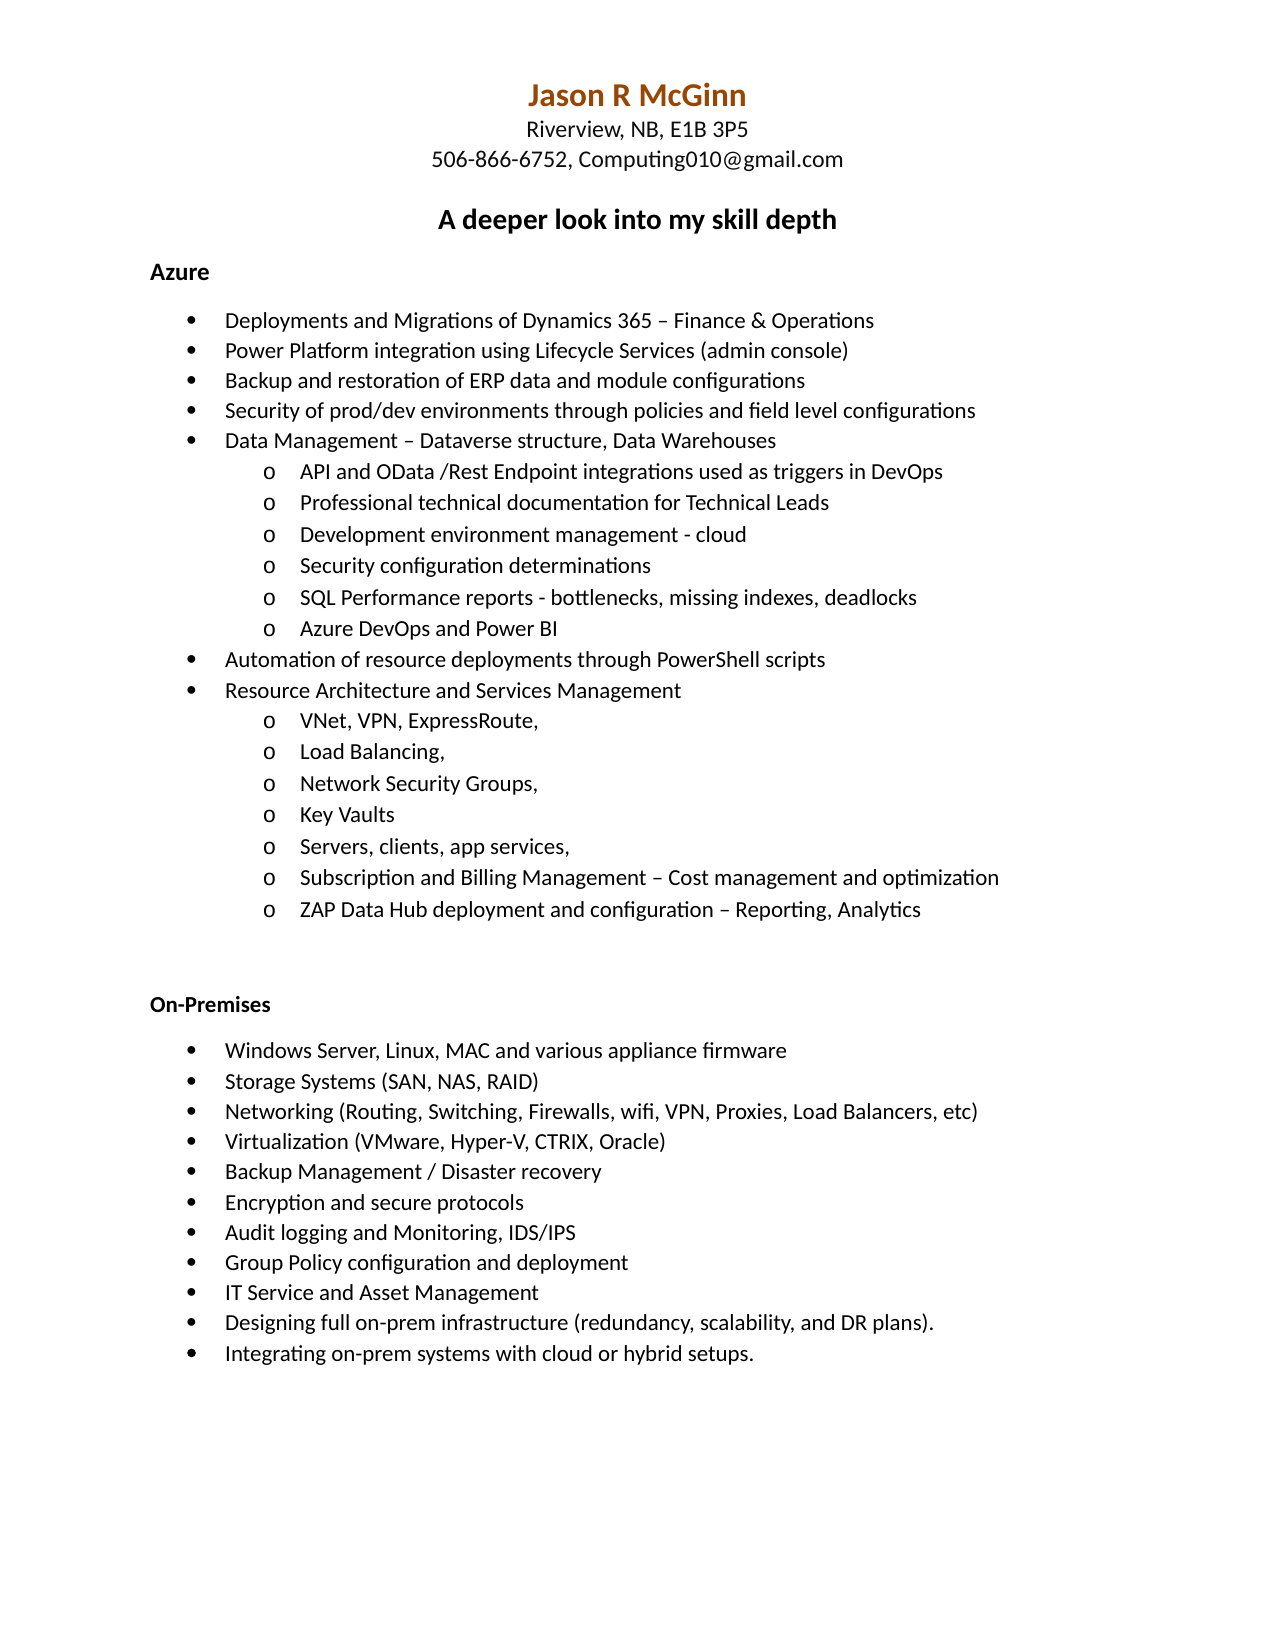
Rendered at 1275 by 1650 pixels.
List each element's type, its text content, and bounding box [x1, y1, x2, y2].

list Azure DevOps and Power BI [262, 614, 1125, 643]
list ZAP Data Hub deployment and configuration – Reporting, Analytics [262, 895, 1125, 924]
text On-Premises [150, 990, 1125, 1018]
list SQL Performance reports - bottlenecks, missing indexes, deadlocks [262, 583, 1125, 612]
list Network Security Groups, [262, 769, 1125, 798]
list API and OData /Rest Endpoint integrations used as triggers in DevOps [262, 457, 1125, 486]
list VNet, VPN, ExpressRoute, [262, 706, 1125, 735]
list Load Balancing, [262, 737, 1125, 767]
list Security of prod/dev environments through policies and field level configurations [187, 396, 1125, 424]
list Windows Server, Linux, MAC and various appliance firmware [187, 1037, 1125, 1064]
list Professional technical documentation for Technical Leads [262, 488, 1125, 517]
list Data Management – Dataverse structure, Data Warehouses [187, 427, 1125, 454]
list Subscription and Billing Management – Cost management and optimization [262, 863, 1125, 892]
list Networking (Routing, Switching, Firewalls, wifi, VPN, Proxies, Load Balancers, etc) [187, 1097, 1125, 1125]
list Integrating on-prem systems with cloud or hybrid setups. [187, 1339, 1125, 1367]
list Security configuration determinations [262, 551, 1125, 580]
list Power Platform integration using Lifecycle Services (admin console) [187, 336, 1125, 364]
list Group Policy configuration and deployment [187, 1248, 1125, 1276]
list IT Service and Asset Management [187, 1278, 1125, 1306]
list Resource Architecture and Services Management [187, 676, 1125, 704]
list Virtualization (VMware, Hyper-V, CTRIX, Oracle) [187, 1127, 1125, 1155]
list Development environment management - cloud [262, 520, 1125, 549]
list Servers, clients, app services, [262, 832, 1125, 861]
list Deployments and Migrations of Dynamics 365 – Finance & Operations [187, 306, 1125, 334]
text Azure [150, 256, 1125, 287]
list Key Vaults [262, 800, 1125, 829]
list Audit logging and Monitoring, IDS/IPS [187, 1218, 1125, 1246]
list Designing full on-prem infrastructure (redundancy, scalability, and DR plans). [187, 1308, 1125, 1336]
list Backup Management / Disaster recovery [187, 1157, 1125, 1185]
list Backup and restoration of ERP data and module configurations [187, 366, 1125, 394]
text A deeper look into my skill depth [150, 201, 1125, 237]
list Storage Systems (SAN, NAS, RAID) [187, 1067, 1125, 1095]
list Automation of resource deployments through PowerShell scripts [187, 646, 1125, 673]
list Encryption and secure protocols [187, 1188, 1125, 1216]
